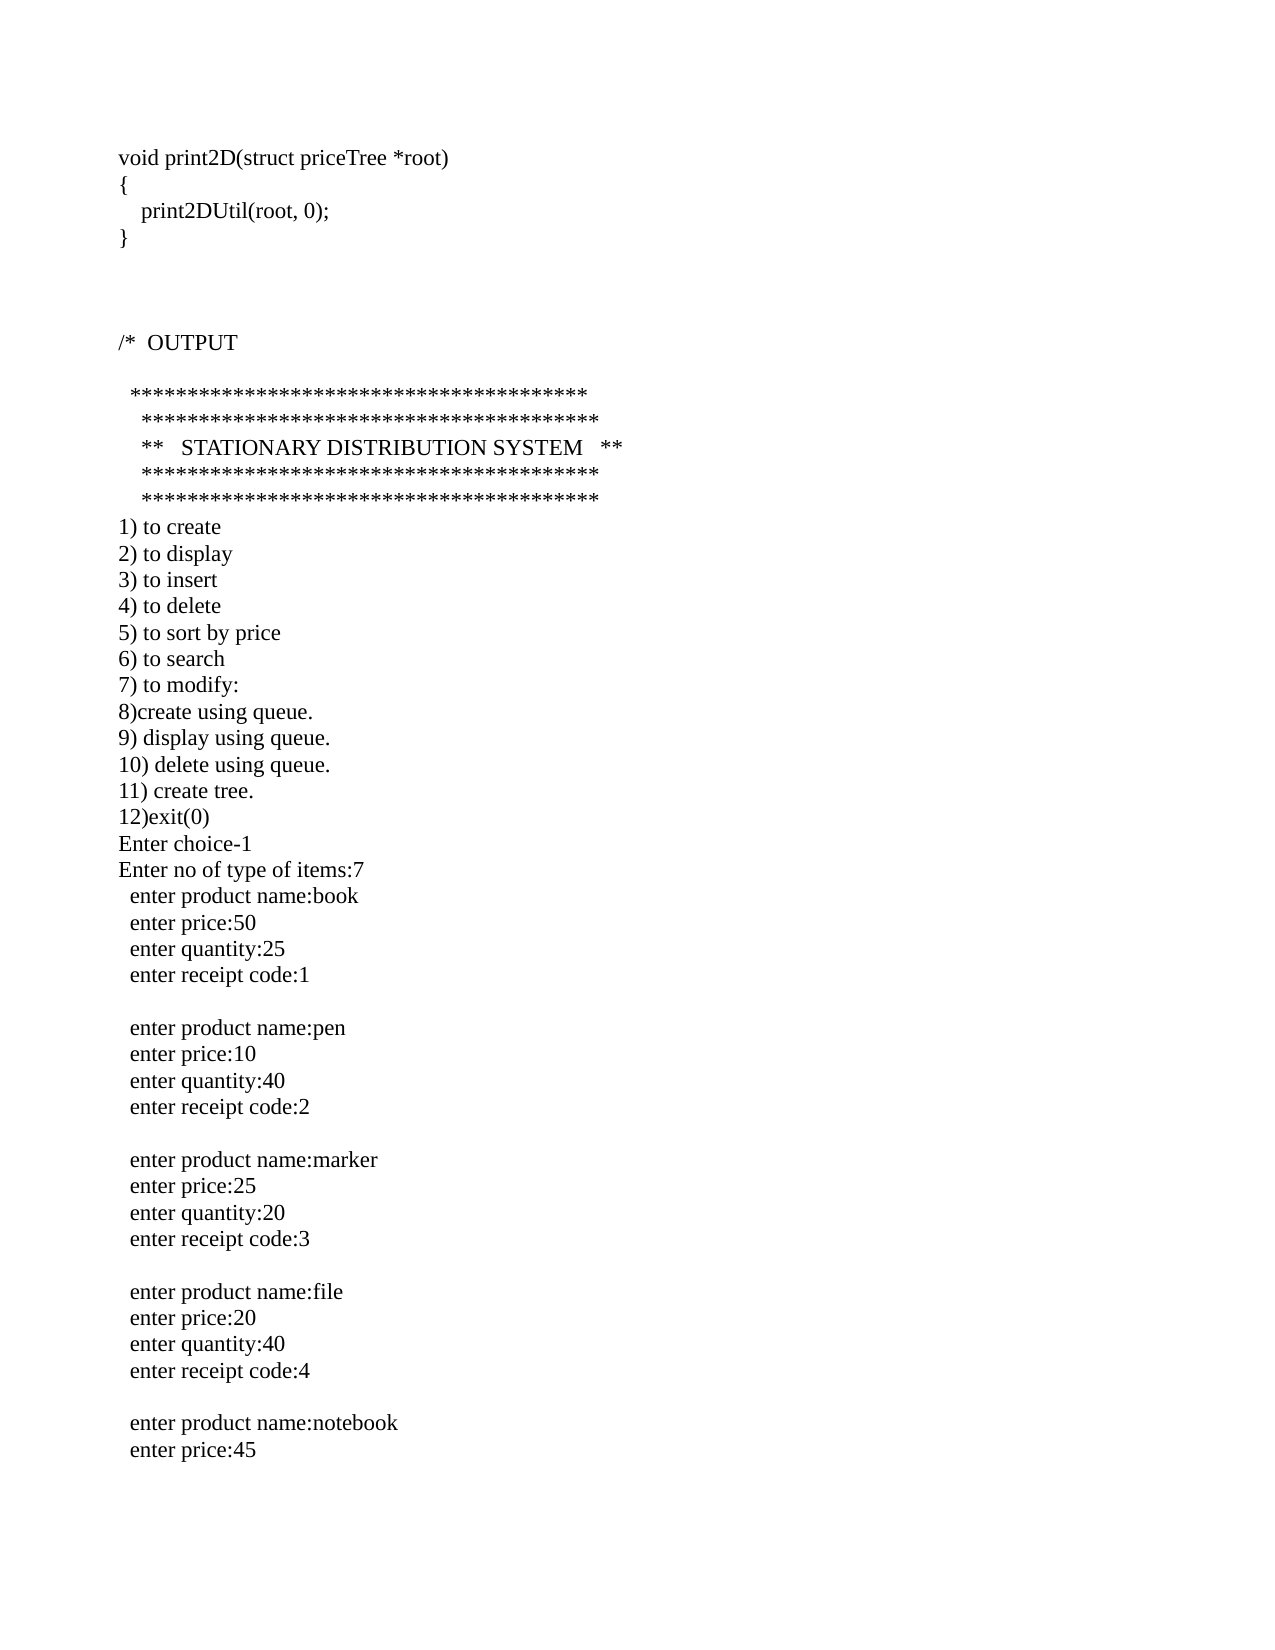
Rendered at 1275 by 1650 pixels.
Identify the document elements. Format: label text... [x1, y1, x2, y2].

text enter quantity:40 [118, 1330, 1157, 1357]
text **************************************** [118, 408, 1157, 434]
text enter receipt code:1 [118, 961, 1157, 988]
text 1) to create [118, 513, 1157, 540]
text enter quantity:40 [118, 1067, 1157, 1093]
text print2DUtil(root, 0); [118, 197, 1157, 223]
text enter price:45 [118, 1436, 1157, 1462]
text enter receipt code:4 [118, 1357, 1157, 1383]
text enter receipt code:2 [118, 1093, 1157, 1119]
text ** STATIONARY DISTRIBUTION SYSTEM ** [118, 434, 1157, 461]
text 6) to search [118, 645, 1157, 672]
text 7) to modify: [118, 672, 1157, 698]
text 5) to sort by price [118, 619, 1157, 645]
text enter product name:marker [118, 1146, 1157, 1172]
text { [118, 171, 1157, 197]
text } [118, 223, 1157, 250]
text 4) to delete [118, 592, 1157, 619]
text enter product name:notebook [118, 1409, 1157, 1436]
text 11) create tree. [118, 777, 1157, 803]
text enter price:25 [118, 1172, 1157, 1199]
text **************************************** [118, 461, 1157, 487]
text enter quantity:25 [118, 935, 1157, 961]
text enter product name:file [118, 1278, 1157, 1304]
text Enter no of type of items:7 [118, 856, 1157, 882]
text enter price:20 [118, 1304, 1157, 1330]
text 2) to display [118, 540, 1157, 566]
text enter receipt code:3 [118, 1225, 1157, 1251]
text enter product name:book [118, 882, 1157, 909]
text 8)create using queue. [118, 698, 1157, 724]
text 9) display using queue. [118, 724, 1157, 751]
text enter product name:pen [118, 1014, 1157, 1041]
text **************************************** [118, 382, 1157, 408]
text 12)exit(0) [118, 803, 1157, 830]
text /* OUTPUT [118, 329, 1157, 355]
text **************************************** [118, 487, 1157, 513]
text enter quantity:20 [118, 1199, 1157, 1225]
text 10) delete using queue. [118, 751, 1157, 777]
text 3) to insert [118, 566, 1157, 592]
text enter price:10 [118, 1041, 1157, 1067]
text void print2D(struct priceTree *root) [118, 144, 1157, 171]
text Enter choice-1 [118, 830, 1157, 856]
text enter price:50 [118, 909, 1157, 935]
